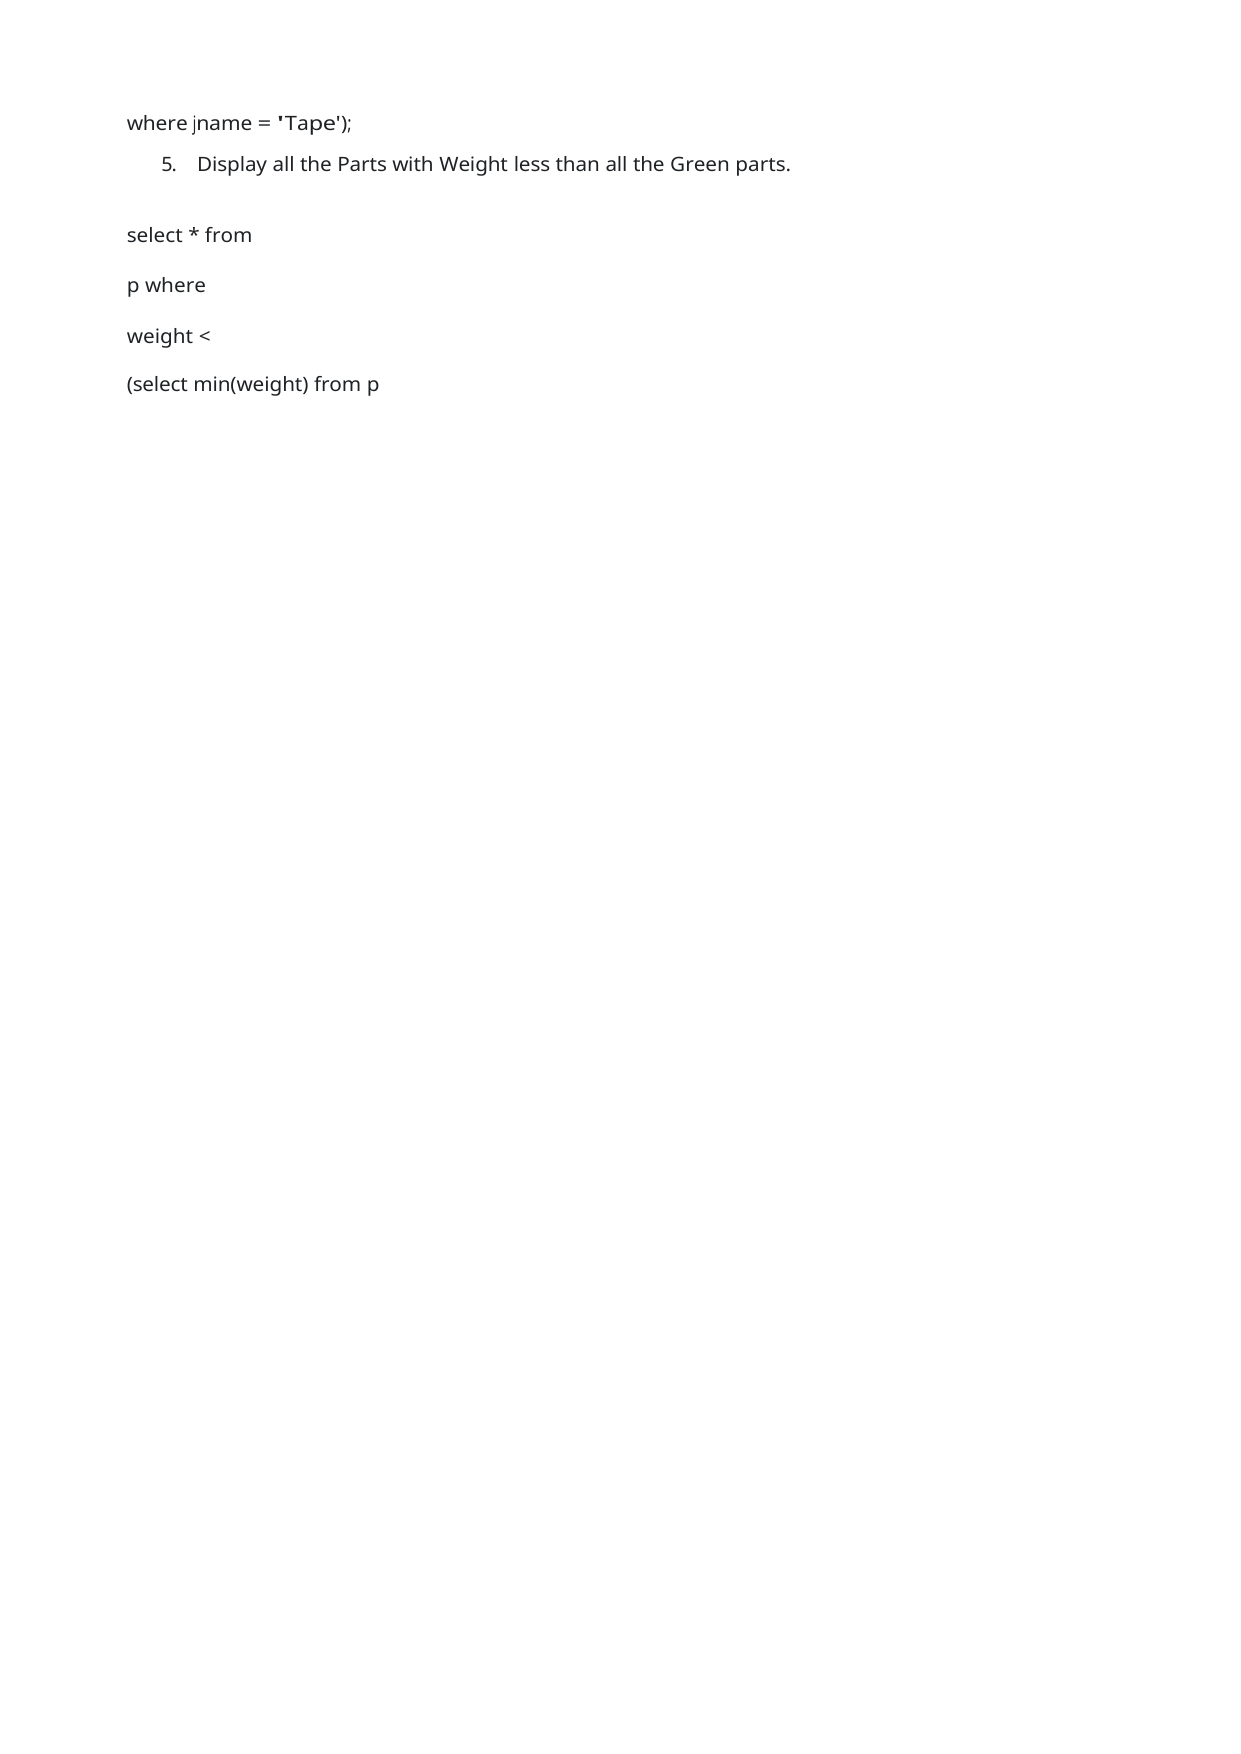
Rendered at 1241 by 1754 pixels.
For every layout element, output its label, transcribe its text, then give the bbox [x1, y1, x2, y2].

text (select min(weight) from p [127, 373, 1103, 396]
text where jname = 'Tape'); [127, 112, 1103, 135]
list Display all the Parts with Weight less than all the Green parts. [161, 150, 1103, 177]
text select * from p where weight < [127, 221, 270, 349]
